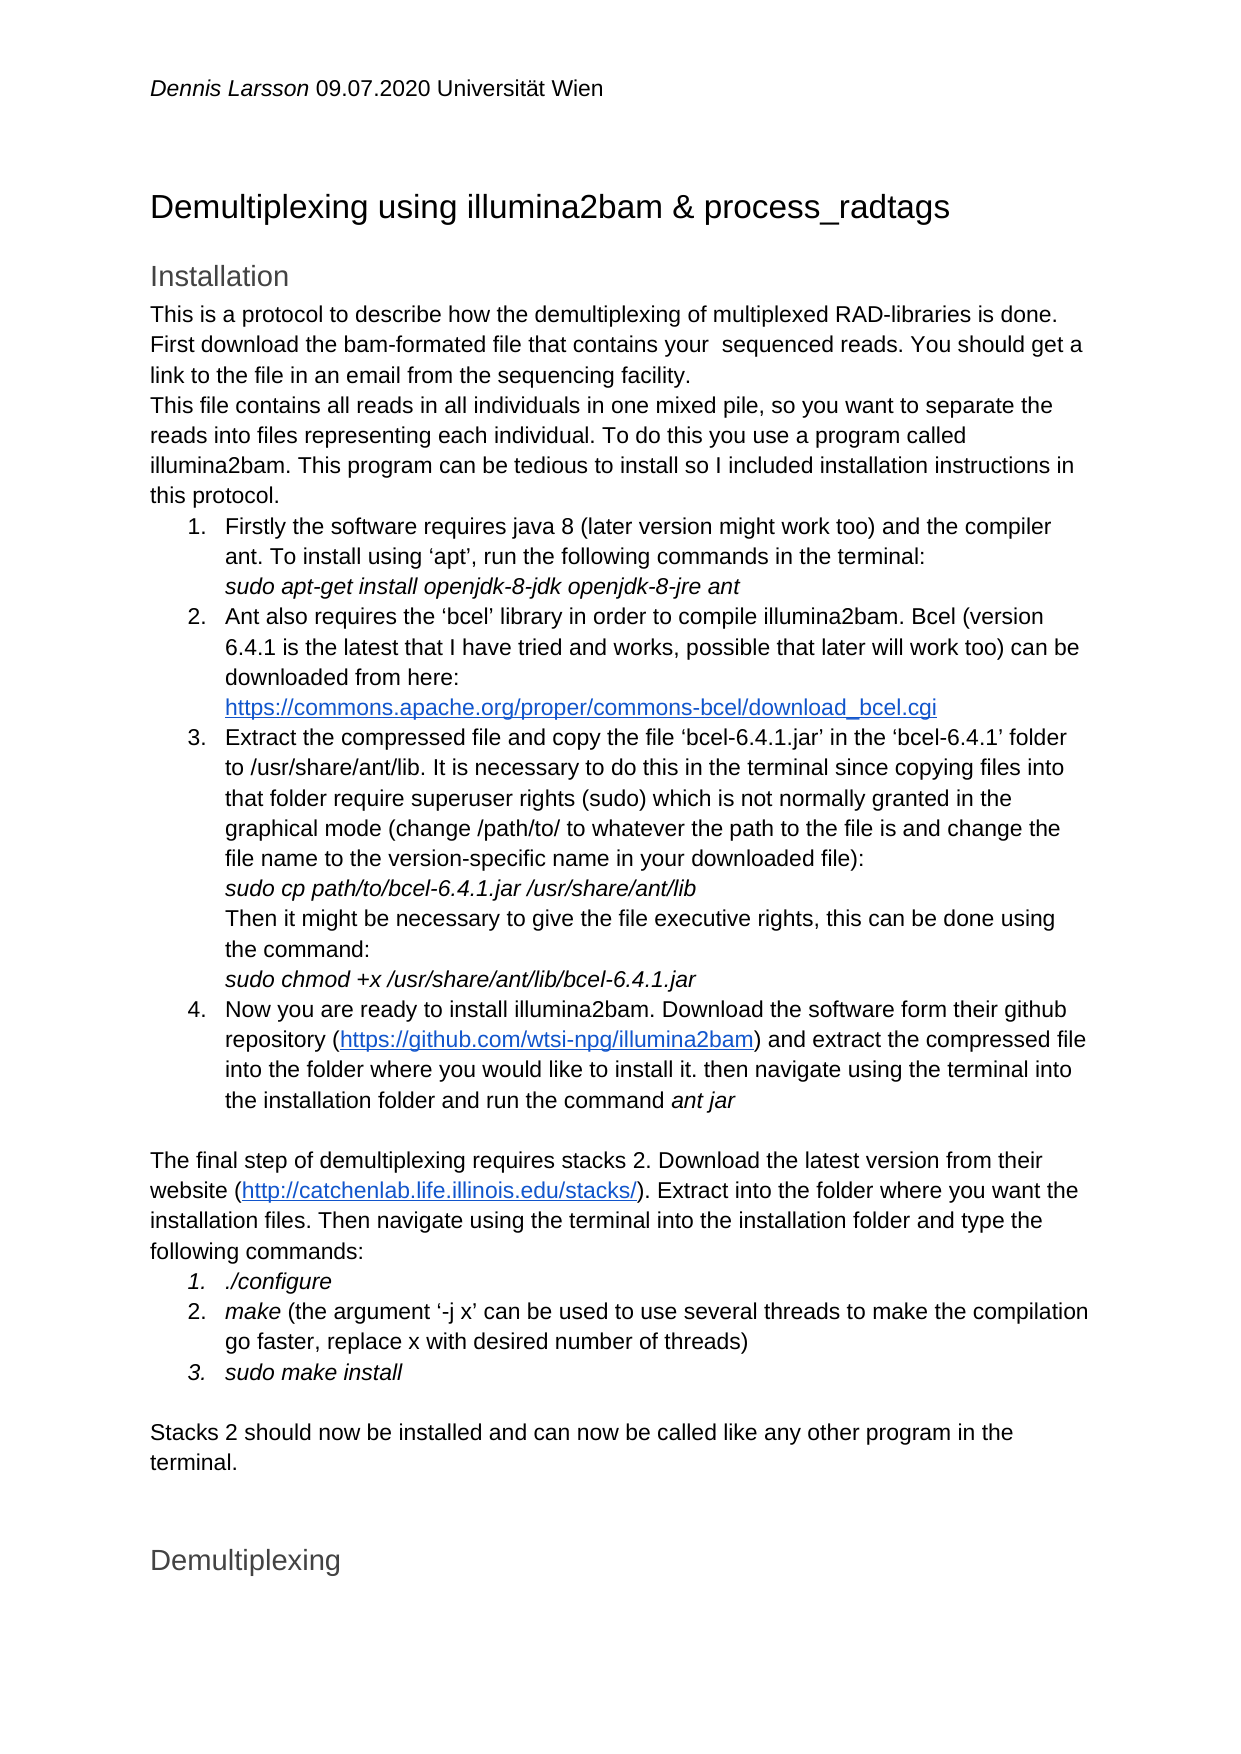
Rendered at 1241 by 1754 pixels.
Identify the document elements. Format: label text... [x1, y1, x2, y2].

list sudo make install [187, 1358, 1090, 1385]
list Extract the compressed file and copy the file ‘bcel-6.4.1.jar’ in the ‘bcel-6.4.1’ folder to /usr/share/ant/lib. It is necessary to do this in the terminal since copying files into that folder require superuser rights (sudo) which is not normally granted in the graphical mode (change /path/to/ to whatever the path to the file is and change the file name to the version-specific name in your downloaded file): sudo cp path/to/bcel-6.4.1.jar /usr/share/ant/lib [187, 724, 1090, 901]
text Stacks 2 should now be installed and can now be called like any other program in the terminal. [150, 1419, 1090, 1475]
list Now you are ready to install illumina2bam. Download the software form their github repository (https://github.com/wtsi-npg/illumina2bam) and extract the compressed file into the folder where you would like to install it. then navigate using the terminal into the installation folder and run the command ant jar [187, 996, 1090, 1113]
text Then it might be necessary to give the file executive rights, this can be done using the command: [225, 905, 1090, 962]
list Firstly the software requires java 8 (later version might work too) and the compiler ant. To install using ‘apt’, run the following commands in the terminal: sudo apt-get install openjdk-8-jdk openjdk-8-jre ant [187, 513, 1090, 599]
subtitle Demultiplexing [150, 1543, 1090, 1576]
list ./configure [187, 1268, 1090, 1294]
text First download the bam-formated file that contains your sequenced reads. You should get a link to the file in an email from the sequencing facility. [150, 331, 1090, 388]
list make (the argument ‘-j x’ can be used to use several threads to make the compilation go faster, replace x with desired number of threads) [187, 1298, 1090, 1354]
text The final step of demultiplexing requires stacks 2. Download the latest version from their website (http://catchenlab.life.illinois.edu/stacks/). Extract into the folder where you want the installation files. Then navigate using the terminal into the installation folder and type the following commands: [150, 1147, 1090, 1264]
subtitle Installation [150, 259, 1090, 293]
subtitle Demultiplexing using illumina2bam & process_radtags [150, 187, 1090, 226]
text sudo chmod +x /usr/share/ant/lib/bcel-6.4.1.jar [225, 966, 1090, 992]
text This is a protocol to describe how the demultiplexing of multiplexed RAD-libraries is done. [150, 301, 1090, 327]
text This file contains all reads in all individuals in one mixed pile, so you want to separate the reads into files representing each individual. To do this you use a program called illumina2bam. This program can be tedious to install so I included installation instructions in this protocol. [150, 392, 1090, 509]
list Ant also requires the ‘bcel’ library in order to compile illumina2bam. Bcel (version 6.4.1 is the latest that I have tried and works, possible that later will work too) can be downloaded from here: https://commons.apache.org/proper/commons-bcel/download_bcel.cgi [187, 603, 1090, 720]
